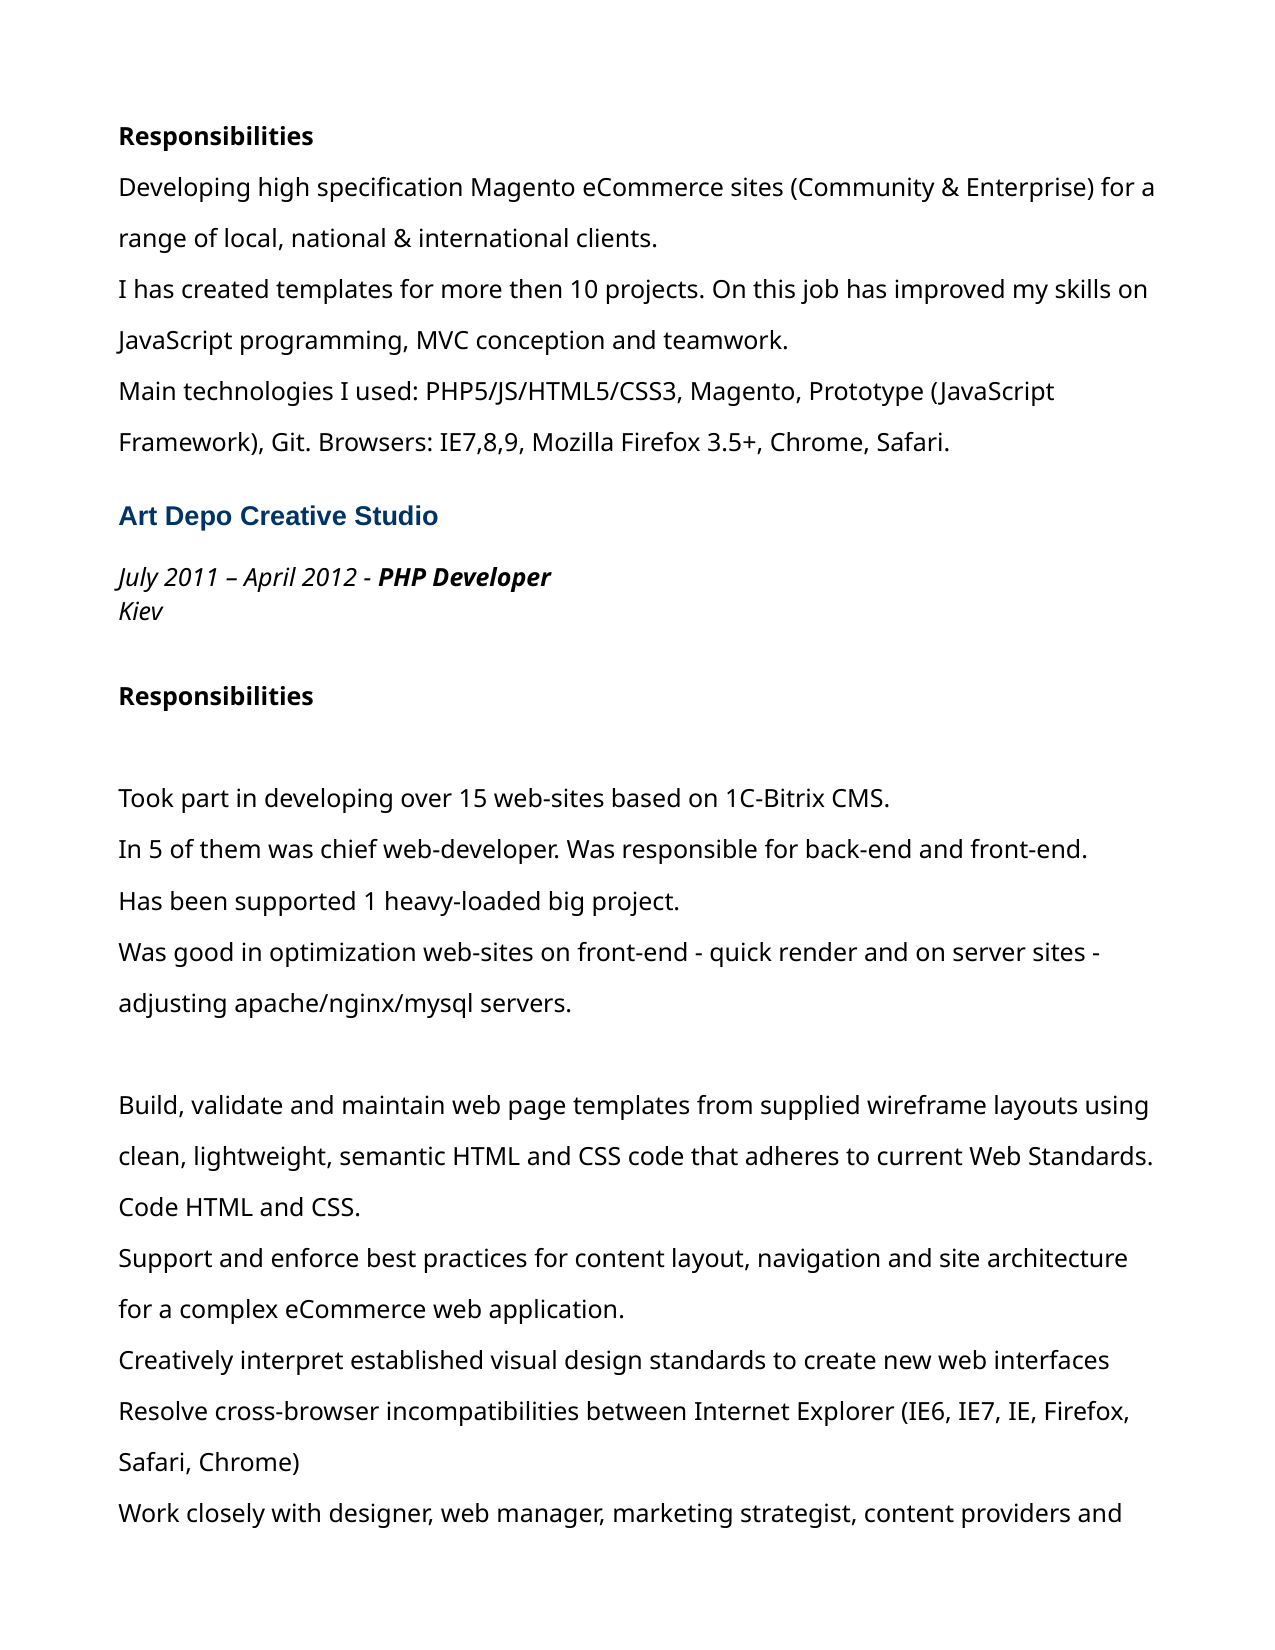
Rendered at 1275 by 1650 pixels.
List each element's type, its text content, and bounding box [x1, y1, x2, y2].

text Has been supported 1 heavy-loaded big project. [118, 883, 1157, 917]
text Resolve cross-browser incompatibilities between Internet Explorer (IE6, IE7, IE, Firefox, Safari, Chrome) [118, 1393, 1157, 1479]
text Responsibilities [118, 118, 1157, 152]
text Was good in optimization web-sites on front-end - quick render and on server sites - adjusting apache/nginx/mysql servers. [118, 934, 1157, 1019]
text Support and enforce best practices for content layout, navigation and site architecture for a complex eCommerce web application. [118, 1240, 1157, 1326]
text Developing high specification Magento eCommerce sites (Community & Enterprise) for a range of local, national & international clients. [118, 169, 1157, 254]
text Responsibilities [118, 679, 1157, 713]
text I has created templates for more then 10 projects. On this job has improved my skills on JavaScript programming, MVC conception and teamwork. [118, 271, 1157, 356]
text Took part in developing over 15 web-sites based on 1C-Bitrix CMS. [118, 781, 1157, 815]
subtitle Art Depo Creative Studio [118, 500, 1157, 532]
text Build, validate and maintain web page templates from supplied wireframe layouts using clean, lightweight, semantic HTML and CSS code that adheres to current Web Standards. [118, 1087, 1157, 1172]
text In 5 of them was chief web-developer. Was responsible for back-end and front-end. [118, 832, 1157, 866]
text July 2011 – April 2012 - PHP Developer [118, 560, 1157, 594]
text Kiev [118, 594, 1157, 628]
text Work closely with designer, web manager, marketing strategist, content providers and [118, 1496, 1157, 1530]
text Creatively interpret established visual design standards to create new web interfaces [118, 1342, 1157, 1377]
text Code HTML and CSS. [118, 1189, 1157, 1223]
text Main technologies I used: PHP5/JS/HTML5/CSS3, Magento, Prototype (JavaScript Framework), Git. Browsers: IE7,8,9, Mozilla Firefox 3.5+, Chrome, Safari. [118, 373, 1157, 458]
